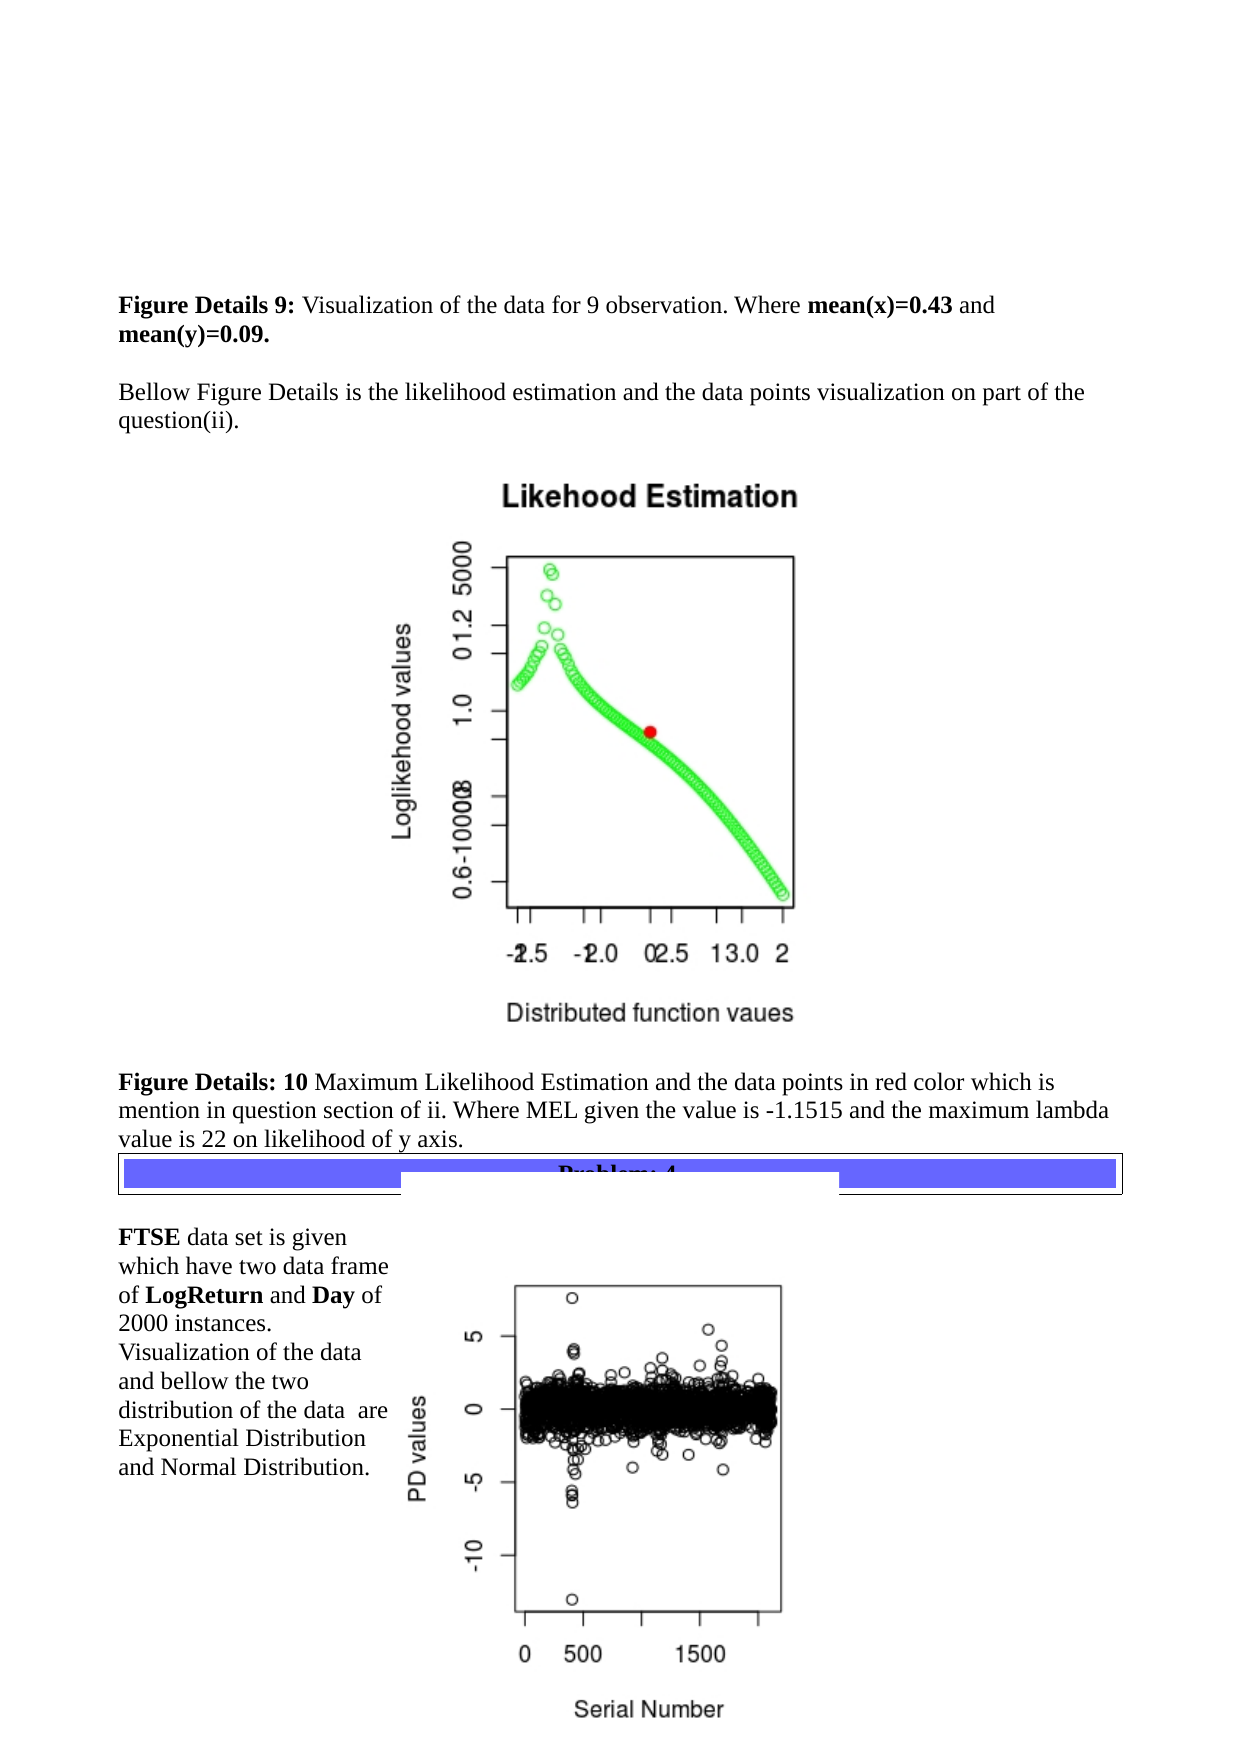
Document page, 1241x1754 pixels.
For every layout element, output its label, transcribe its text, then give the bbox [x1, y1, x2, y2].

picture [401, 1172, 840, 1754]
text FTSE data set is given which have two data frame of LogReturn and Day of 2000 instances. [118, 1222, 401, 1337]
text Figure Details: 10 Maximum Likelihood Estimation and the data points in red color which is mention in question section of ii. Where MEL given the value is -1.1515 and the maximum lambda value is 22 on likelihood of y axis. [118, 1067, 1122, 1153]
text Bellow Figure Details is the likelihood estimation and the data points visualization on part of the question(ii). [118, 377, 1122, 434]
table_header Problem: 4 [119, 1154, 1122, 1193]
text Figure Details 9: Visualization of the data for 9 observation. Where mean(x)=0.43 and mean(y)=0.09. [118, 291, 1122, 348]
text [840, 1337, 1122, 1481]
picture [384, 434, 857, 1061]
text Visualization of the data and bellow the two distribution of the data are Exponential Distribution and Normal Distribution. [118, 1337, 401, 1481]
text [840, 1222, 1122, 1337]
